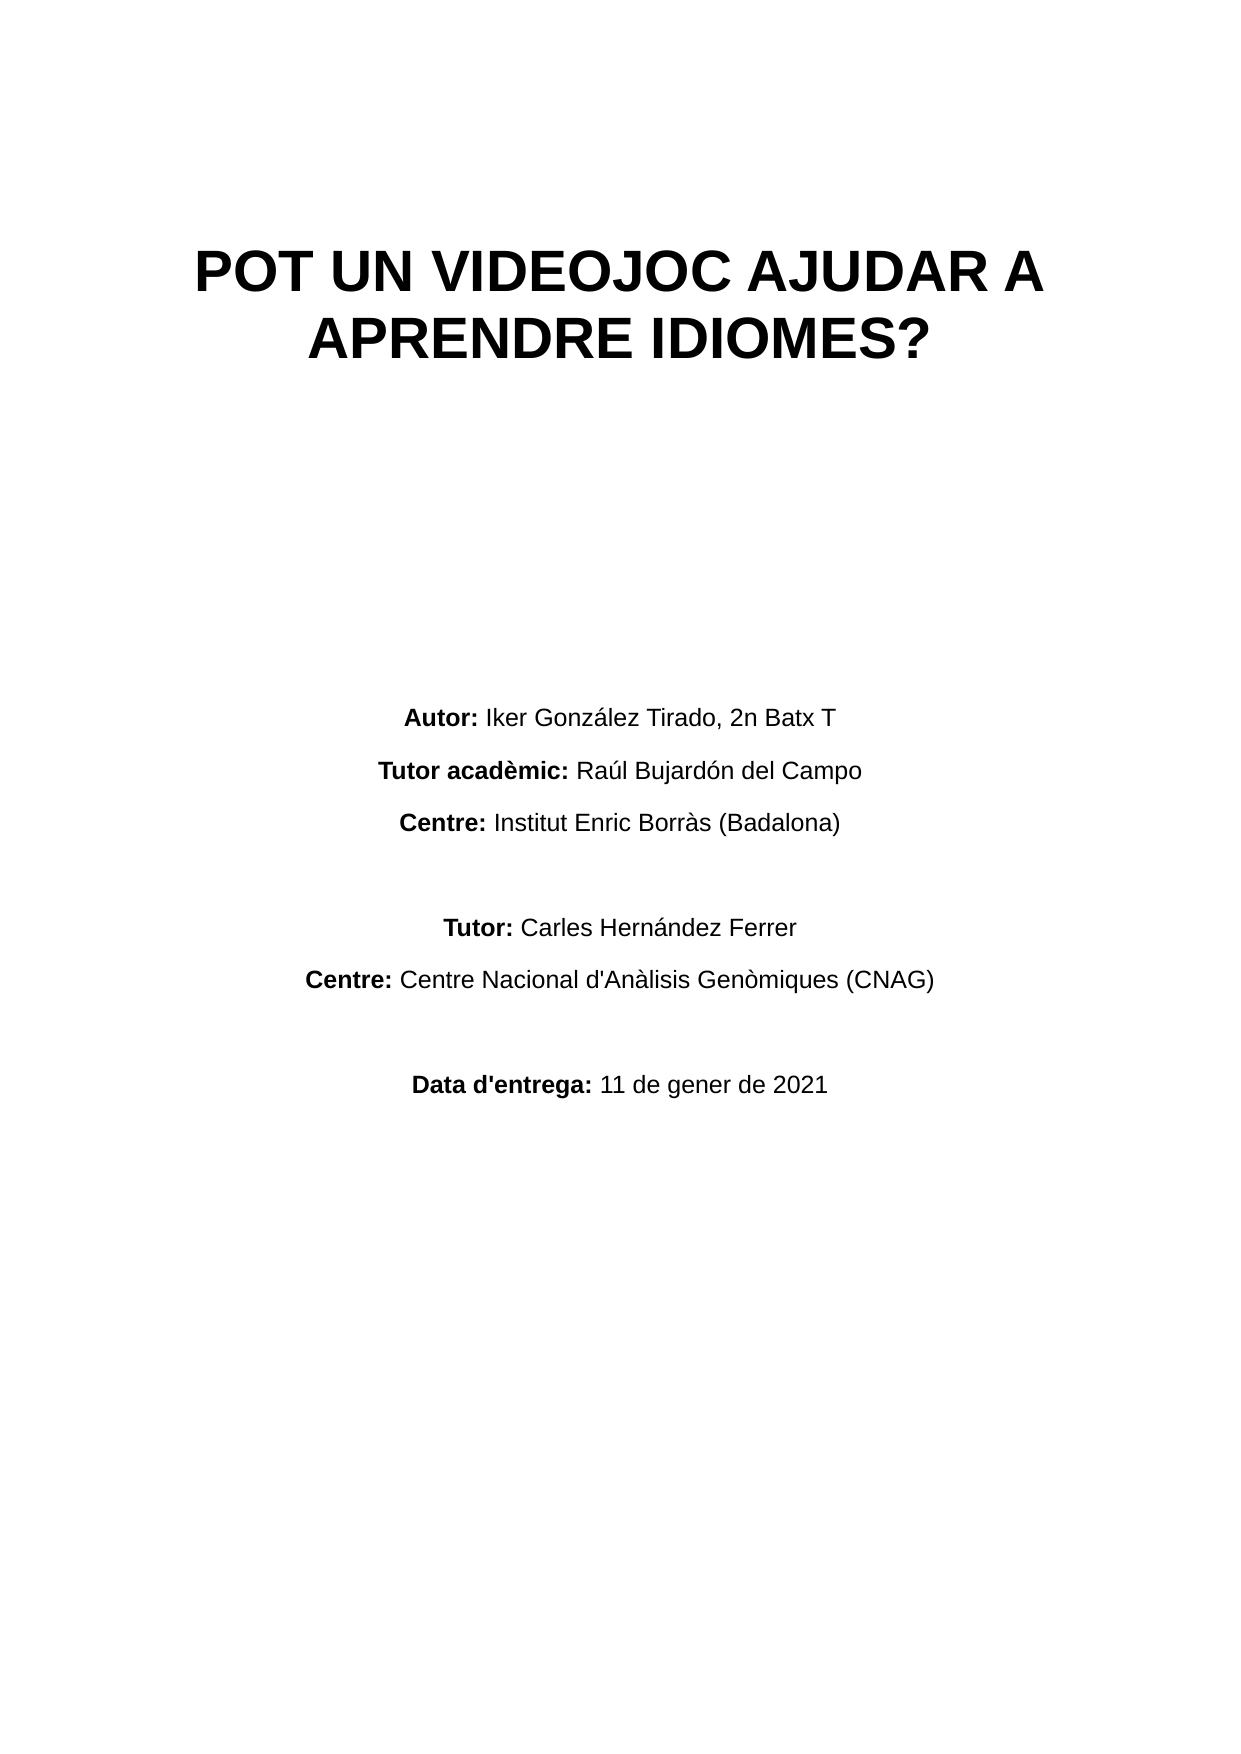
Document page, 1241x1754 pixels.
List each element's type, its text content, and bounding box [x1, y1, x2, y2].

text Tutor acadèmic: Raúl Bujardón del Campo [118, 756, 1122, 784]
text Tutor: Carles Hernández Ferrer [118, 913, 1122, 942]
text Centre: Centre Nacional d'Anàlisis Genòmiques (CNAG) [118, 965, 1122, 994]
text Centre: Institut Enric Borràs (Badalona) [118, 808, 1122, 837]
text Autor: Iker González Tirado, 2n Batx T [118, 703, 1122, 732]
text POT UN VIDEOJOC AJUDAR A APRENDRE IDIOMES? [118, 236, 1122, 370]
text Data d'entrega: 11 de gener de 2021 [118, 1070, 1122, 1099]
